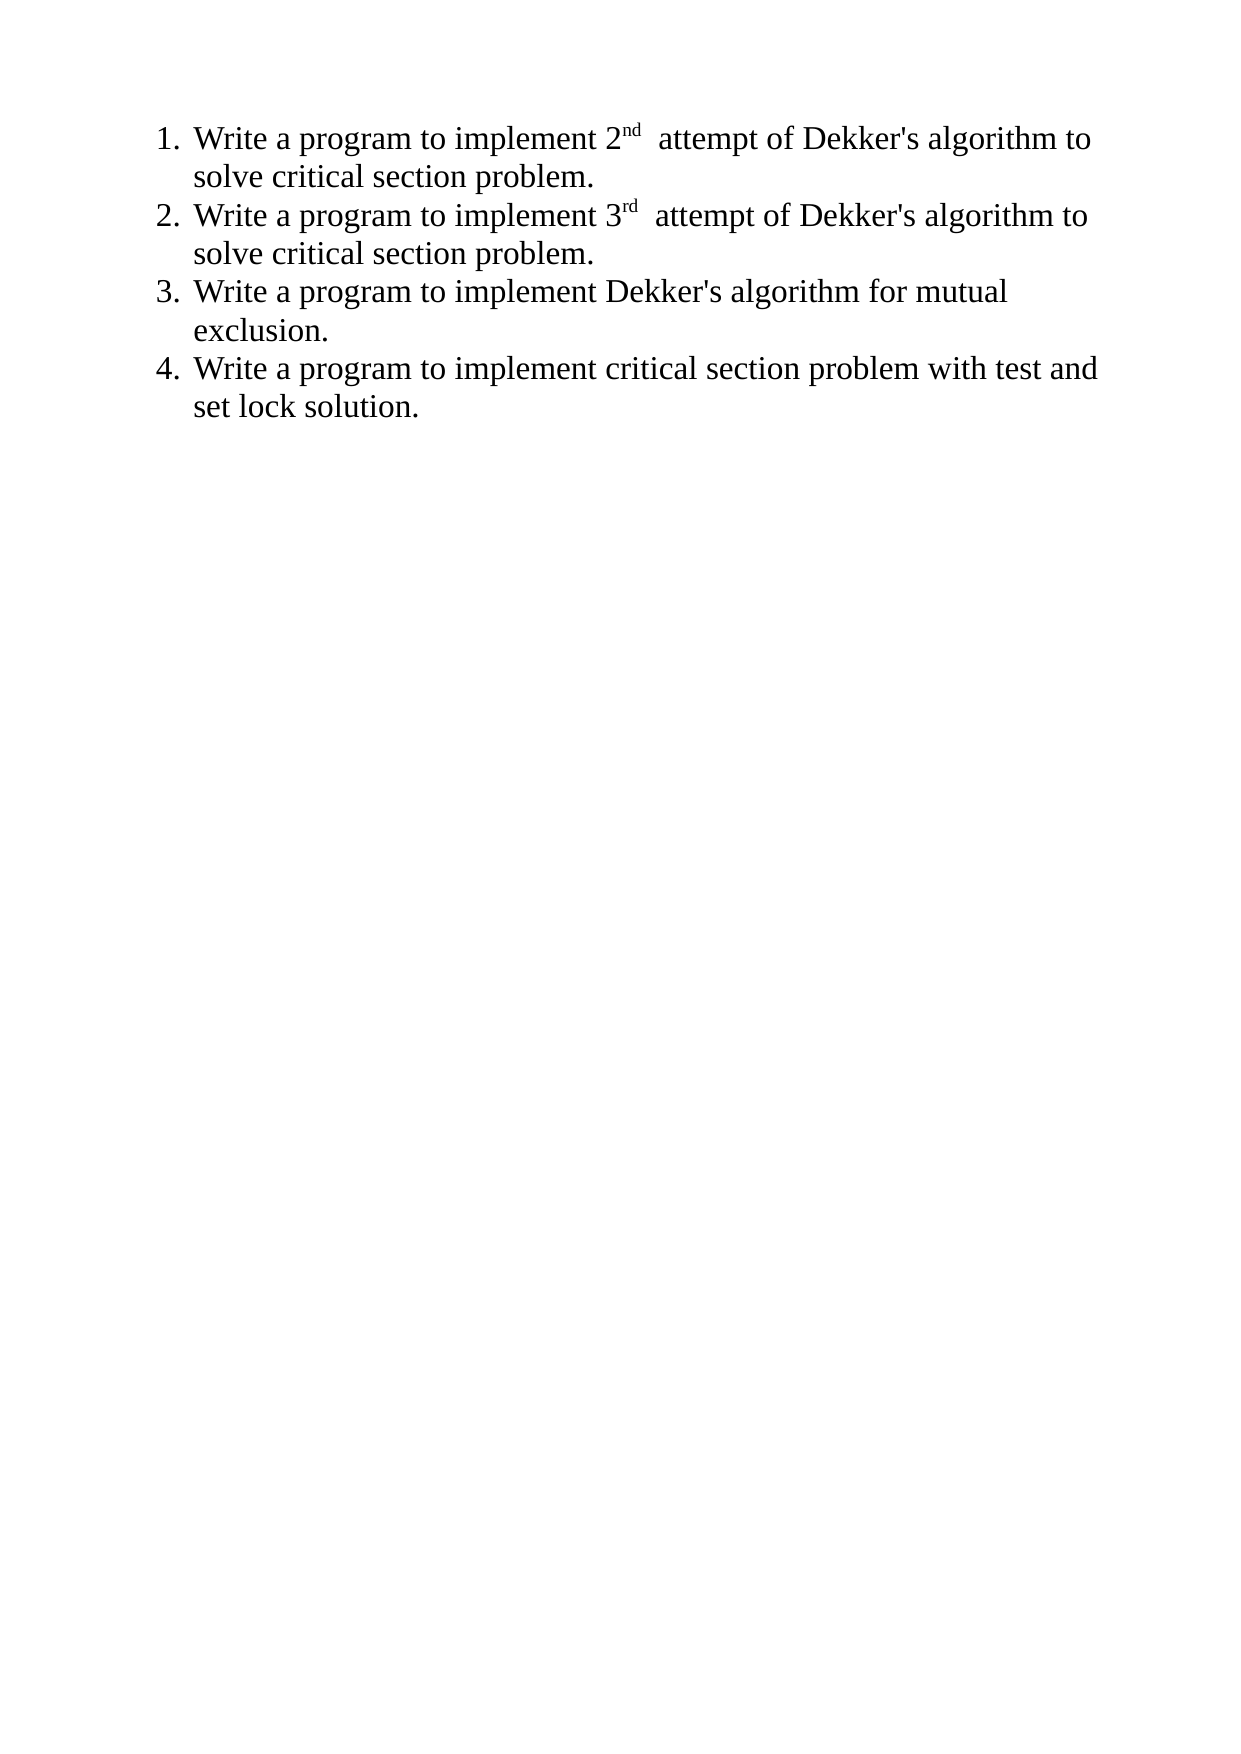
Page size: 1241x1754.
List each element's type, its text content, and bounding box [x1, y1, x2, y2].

list Write a program to implement 3rd attempt of Dekker's algorithm to solve critical section problem. [156, 195, 1122, 271]
list Write a program to implement critical section problem with test and set lock solution. [156, 348, 1122, 425]
list Write a program to implement Dekker's algorithm for mutual exclusion. [156, 271, 1122, 348]
list Write a program to implement 2nd attempt of Dekker's algorithm to solve critical section problem. [156, 118, 1122, 195]
